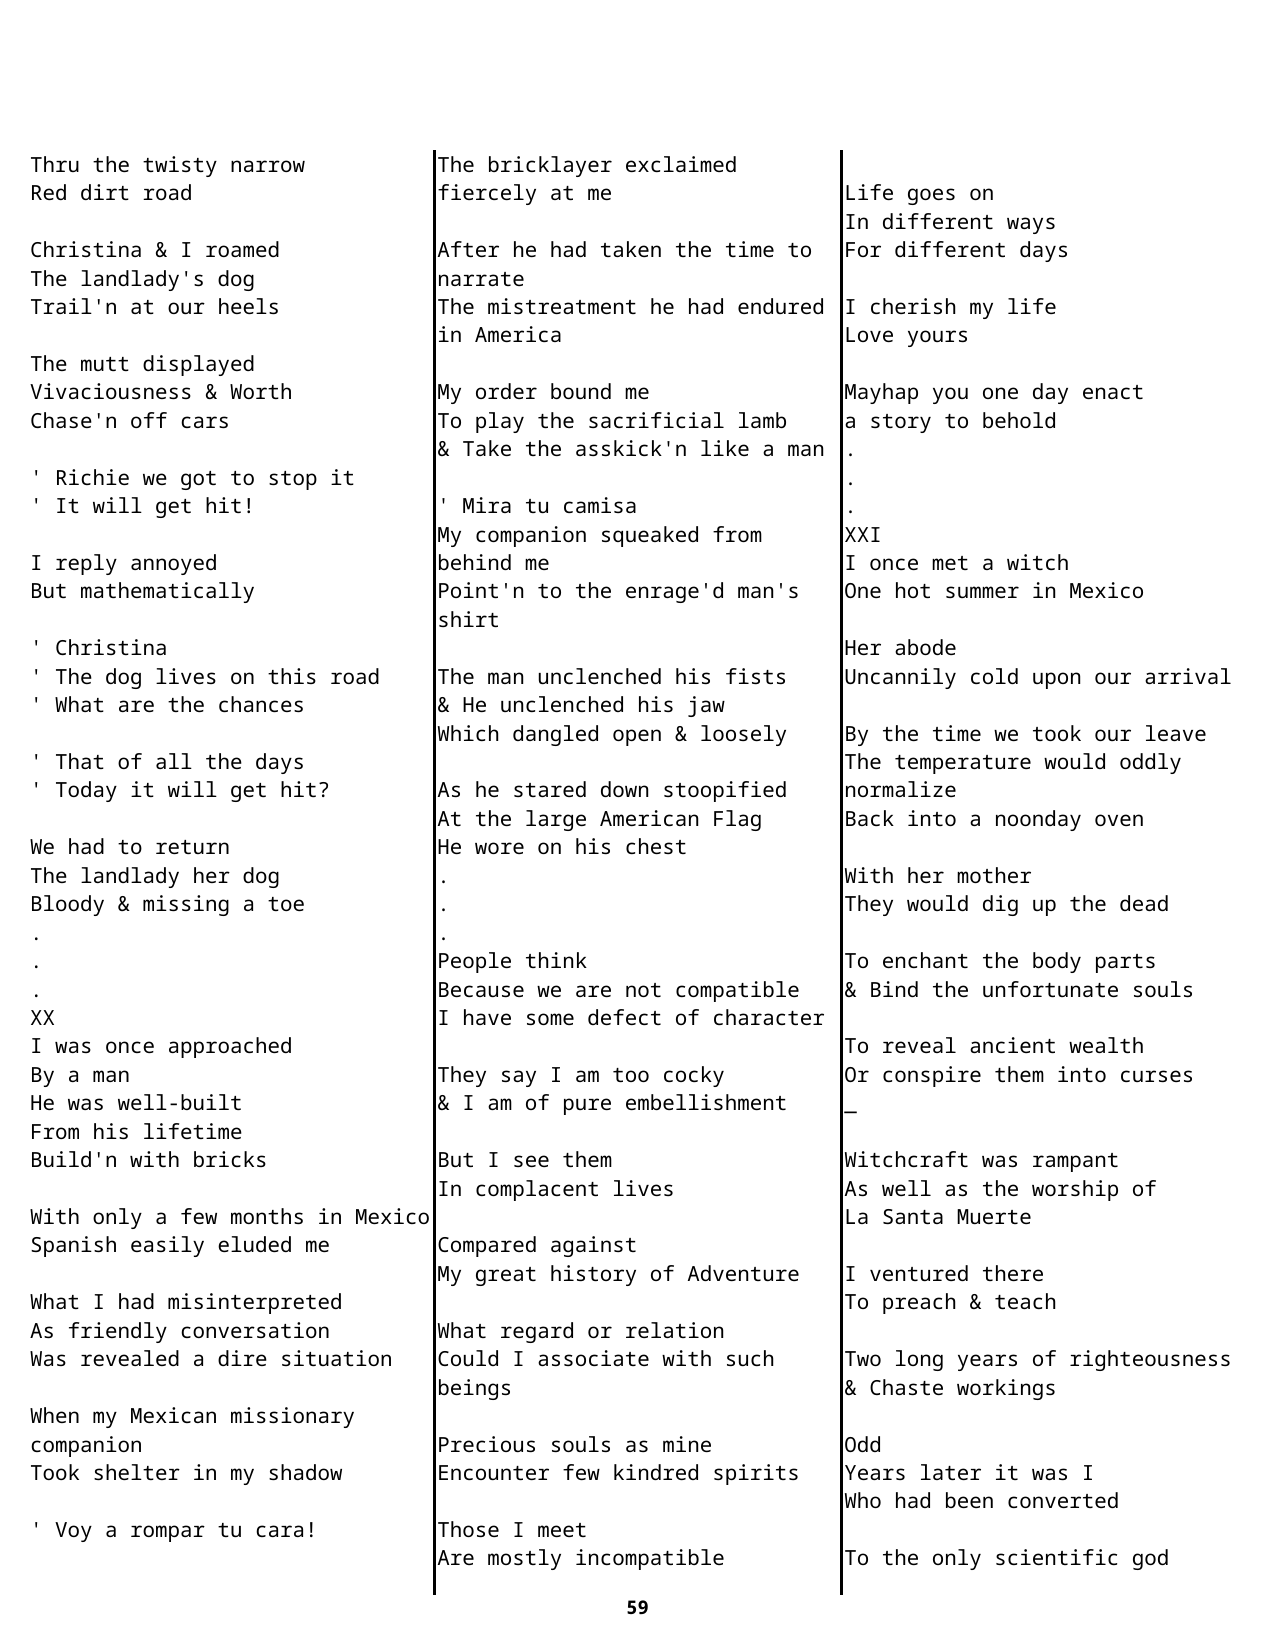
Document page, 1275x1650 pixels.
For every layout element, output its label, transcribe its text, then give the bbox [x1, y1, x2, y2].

text From his lifetime [30, 1117, 431, 1145]
text ' What are the chances [30, 690, 431, 719]
text . [844, 491, 1245, 520]
text Witchcraft was rampant [844, 1145, 1245, 1174]
text I once met a witch [844, 548, 1245, 577]
text For different days [844, 235, 1245, 264]
text My order bound me [437, 377, 838, 406]
text Build'n with bricks [30, 1145, 431, 1174]
text By a man [30, 1060, 431, 1088]
text To preach & teach [844, 1287, 1245, 1316]
text He was well-built [30, 1088, 431, 1117]
text He wore on his chest [437, 832, 838, 861]
text To the only scientific god [844, 1543, 1245, 1572]
text Encounter few kindred spirits [437, 1458, 838, 1487]
text Vivaciousness & Worth [30, 377, 431, 406]
text Those I meet [437, 1515, 838, 1543]
text I reply annoyed [30, 548, 431, 577]
text ' Voy a rompar tu cara! [30, 1515, 431, 1543]
text ' Christina [30, 633, 431, 662]
text To reveal ancient wealth [844, 1032, 1245, 1060]
text ' Richie we got to stop it [30, 463, 431, 491]
text . [437, 861, 838, 889]
text Uncannily cold upon our arrival [844, 662, 1245, 690]
text Thru the twisty narrow [30, 150, 431, 178]
text _ [844, 1088, 1245, 1117]
text ' That of all the days [30, 747, 431, 776]
text Red dirt road [30, 178, 431, 207]
text Odd [844, 1430, 1245, 1458]
text To enchant the body parts [844, 946, 1245, 975]
text Could I associate with such beings [437, 1344, 838, 1401]
text XX [30, 1003, 431, 1032]
text I cherish my life [844, 292, 1245, 321]
text . [30, 975, 431, 1003]
text . [30, 918, 431, 946]
text We had to return [30, 832, 431, 861]
text As he stared down stoopified [437, 776, 838, 804]
text Bloody & missing a toe [30, 889, 431, 918]
text But I see them [437, 1145, 838, 1174]
text In complacent lives [437, 1174, 838, 1202]
text The mistreatment he had endured in America [437, 292, 838, 349]
text . [437, 889, 838, 918]
text ' It will get hit! [30, 491, 431, 520]
text As well as the worship of [844, 1174, 1245, 1202]
text Are mostly incompatible [437, 1543, 838, 1572]
text Or conspire them into curses [844, 1060, 1245, 1088]
text In different ways [844, 207, 1245, 235]
text Mayhap you one day enact [844, 377, 1245, 406]
text My companion squeaked from behind me [437, 520, 838, 577]
text Chase'n off cars [30, 406, 431, 434]
text & I am of pure embellishment [437, 1088, 838, 1117]
text Two long years of righteousness [844, 1344, 1245, 1373]
text I was once approached [30, 1032, 431, 1060]
text But mathematically [30, 577, 431, 605]
text & Chaste workings [844, 1373, 1245, 1401]
text Love yours [844, 321, 1245, 349]
text Back into a noonday oven [844, 804, 1245, 832]
text The mutt displayed [30, 349, 431, 377]
text By the time we took our leave [844, 719, 1245, 747]
text People think [437, 946, 838, 975]
text . [30, 946, 431, 975]
text Point'n to the enrage'd man's shirt [437, 577, 838, 633]
text Life goes on [844, 178, 1245, 207]
text They would dig up the dead [844, 889, 1245, 918]
text & He unclenched his jaw [437, 690, 838, 719]
text ' Today it will get hit? [30, 776, 431, 804]
text & Bind the unfortunate souls [844, 975, 1245, 1003]
text With her mother [844, 861, 1245, 889]
text When my Mexican missionary companion [30, 1401, 431, 1458]
text . [437, 918, 838, 946]
text . [844, 463, 1245, 491]
text ' The dog lives on this road [30, 662, 431, 690]
text Years later it was I [844, 1458, 1245, 1487]
text Precious souls as mine [437, 1430, 838, 1458]
text The bricklayer exclaimed fiercely at me [437, 150, 838, 207]
text What regard or relation [437, 1316, 838, 1344]
text Took shelter in my shadow [30, 1458, 431, 1487]
text Who had been converted [844, 1487, 1245, 1515]
text As friendly conversation [30, 1316, 431, 1344]
text With only a few months in Mexico [30, 1202, 431, 1231]
text . [844, 434, 1245, 463]
text I have some defect of character [437, 1003, 838, 1032]
text ' Mira tu camisa [437, 491, 838, 520]
text Which dangled open & loosely [437, 719, 838, 747]
text What I had misinterpreted [30, 1287, 431, 1316]
text Trail'n at our heels [30, 292, 431, 321]
text a story to behold [844, 406, 1245, 434]
text Her abode [844, 633, 1245, 662]
text The landlady her dog [30, 861, 431, 889]
text Compared against [437, 1231, 838, 1259]
text Christina & I roamed [30, 235, 431, 264]
text To play the sacrificial lamb [437, 406, 838, 434]
text & Take the asskick'n like a man [437, 434, 838, 463]
text Was revealed a dire situation [30, 1344, 431, 1373]
text La Santa Muerte [844, 1202, 1245, 1231]
text The man unclenched his fists [437, 662, 838, 690]
text At the large American Flag [437, 804, 838, 832]
text The temperature would oddly normalize [844, 747, 1245, 804]
text The landlady's dog [30, 264, 431, 292]
text Because we are not compatible [437, 975, 838, 1003]
text Spanish easily eluded me [30, 1231, 431, 1259]
text XXI [844, 520, 1245, 548]
text They say I am too cocky [437, 1060, 838, 1088]
text After he had taken the time to narrate [437, 235, 838, 292]
text One hot summer in Mexico [844, 577, 1245, 605]
text My great history of Adventure [437, 1259, 838, 1287]
text I ventured there [844, 1259, 1245, 1287]
